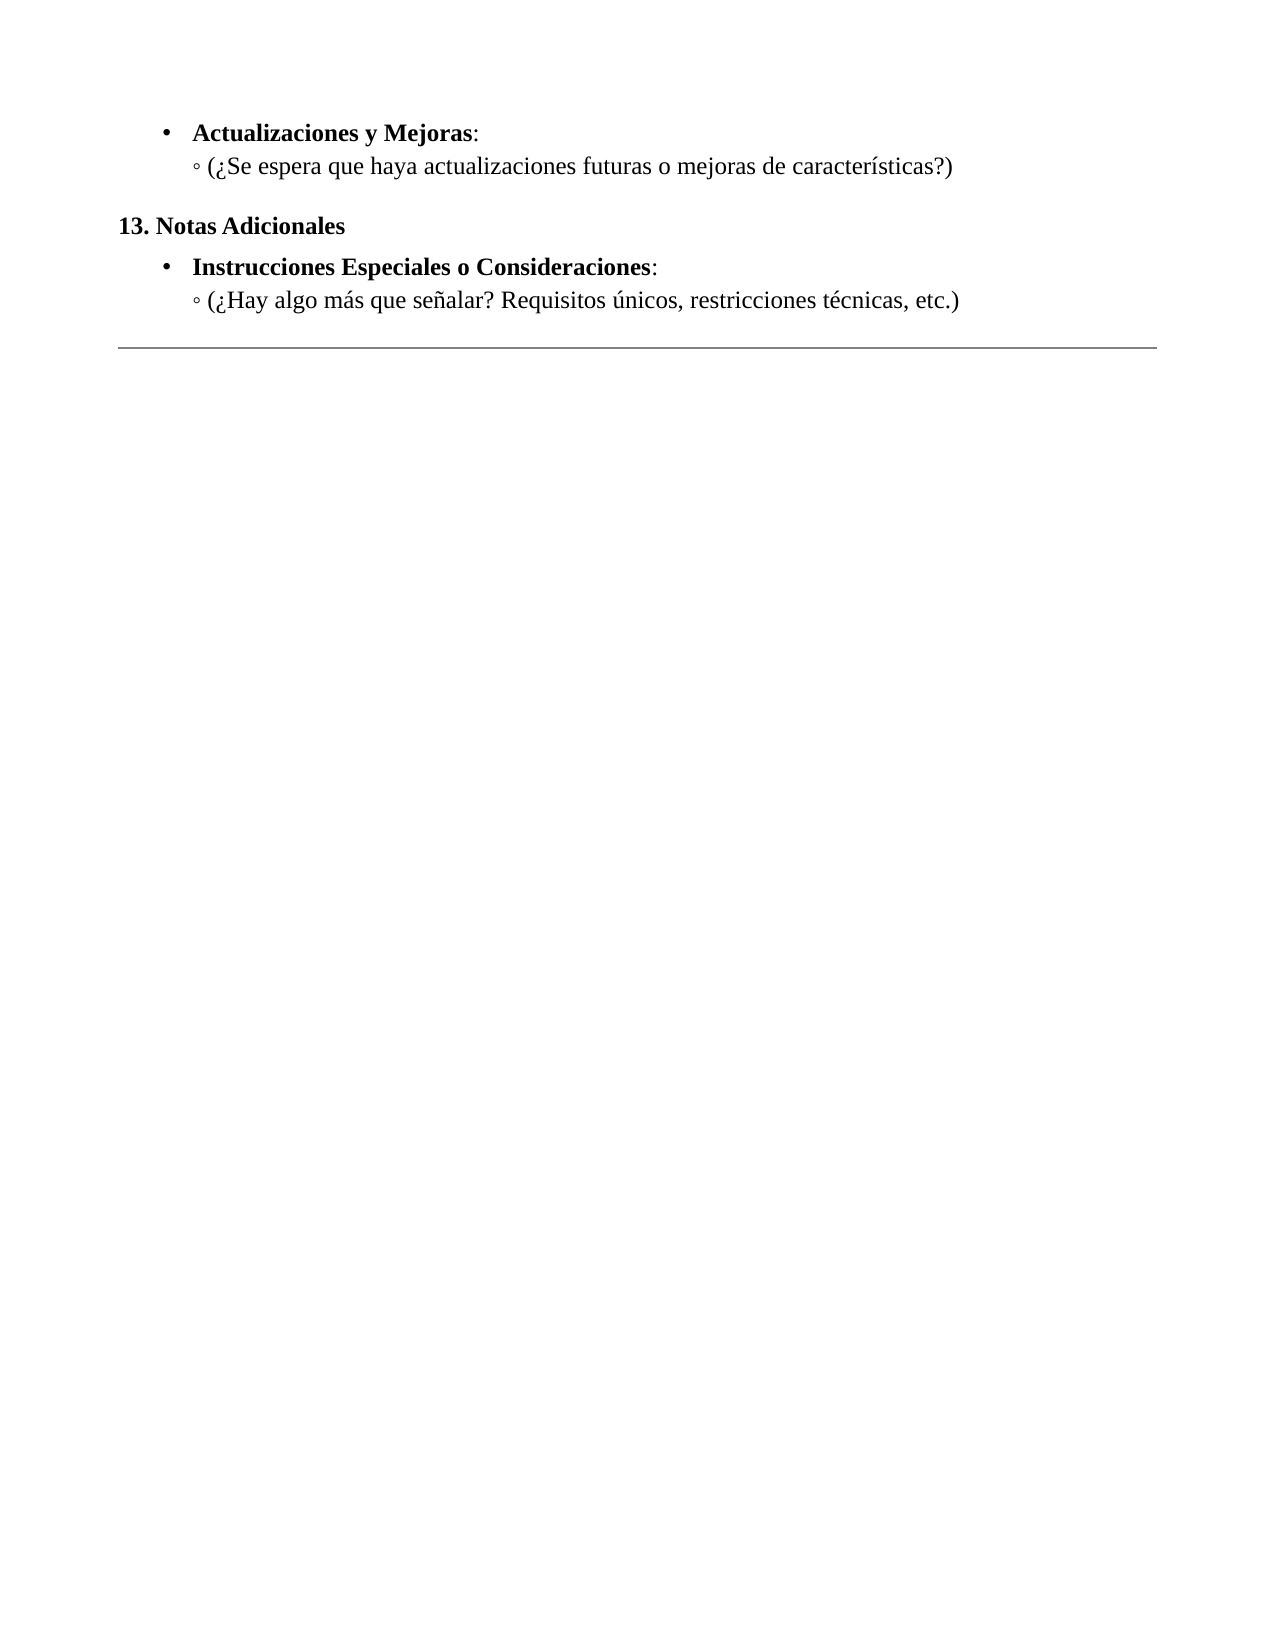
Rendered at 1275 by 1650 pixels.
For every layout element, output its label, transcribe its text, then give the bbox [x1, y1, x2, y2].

list Actualizaciones y Mejoras: ◦ (¿Se espera que haya actualizaciones futuras o mejoras de características?) [162, 118, 1157, 180]
subtitle 13. Notas Adicionales [118, 211, 1157, 240]
list Instrucciones Especiales o Consideraciones: ◦ (¿Hay algo más que señalar? Requisitos únicos, restricciones técnicas, etc.) [162, 252, 1157, 314]
